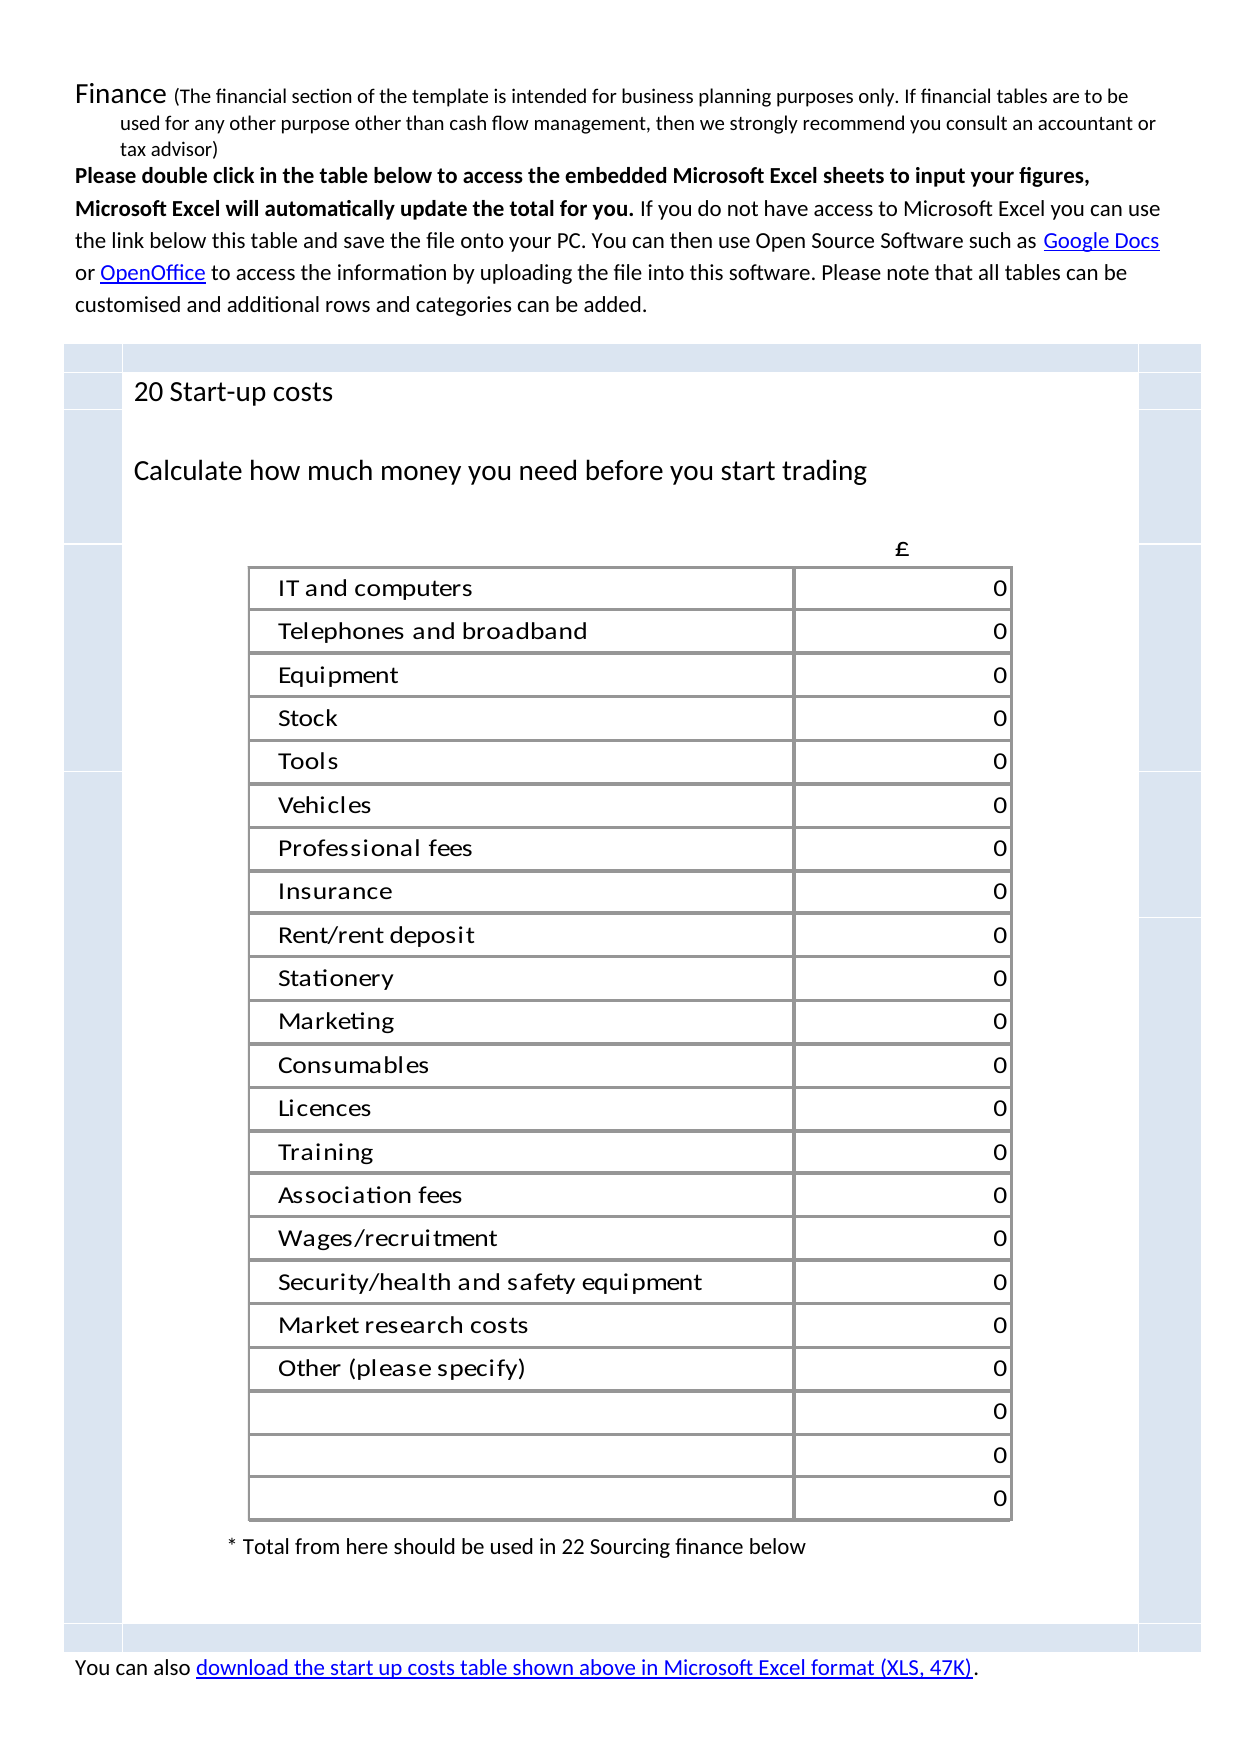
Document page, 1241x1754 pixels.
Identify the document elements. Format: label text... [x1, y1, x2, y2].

table_header [64, 344, 122, 372]
table_cell Calculate how much money you need before you start trading * Total from here should be used in 22 Sourcing finance below [123, 409, 1138, 1623]
table_cell [64, 373, 122, 409]
text Please double click in the table below to access the embedded Microsoft Excel sheets to input your figures, Microsoft Excel will automatically update the total for you. If you do not have access to Microsoft Excel you can use the link below this table and save the file onto your PC. You can then use Open Source Software such as Google Docs or OpenOffice to access the information by uploading the file into this software. Please note that all tables can be customised and additional rows and categories can be added. [75, 161, 1165, 318]
table_cell 20 Start-up costs [123, 373, 1138, 409]
table_header [1139, 344, 1201, 372]
table_cell [1139, 545, 1201, 771]
table_cell [123, 1624, 1138, 1652]
table_cell [1139, 373, 1201, 409]
table_header [123, 344, 1138, 372]
table_cell [1139, 772, 1201, 917]
table_cell [64, 545, 122, 771]
table_cell [1139, 410, 1201, 543]
table_cell [64, 772, 122, 1623]
table_cell [1139, 1624, 1201, 1652]
subtitle Finance (The financial section of the template is intended for business planning purposes only. If financial tables are to be used for any other purpose other than cash flow management, then we strongly recommend you consult an accountant or tax advisor) [75, 75, 1165, 161]
table_cell [1139, 918, 1201, 1623]
text You can also download the start up costs table shown above in Microsoft Excel format (XLS, 47K). [75, 1653, 1165, 1681]
table_cell [64, 1624, 122, 1652]
table_cell [64, 410, 122, 543]
